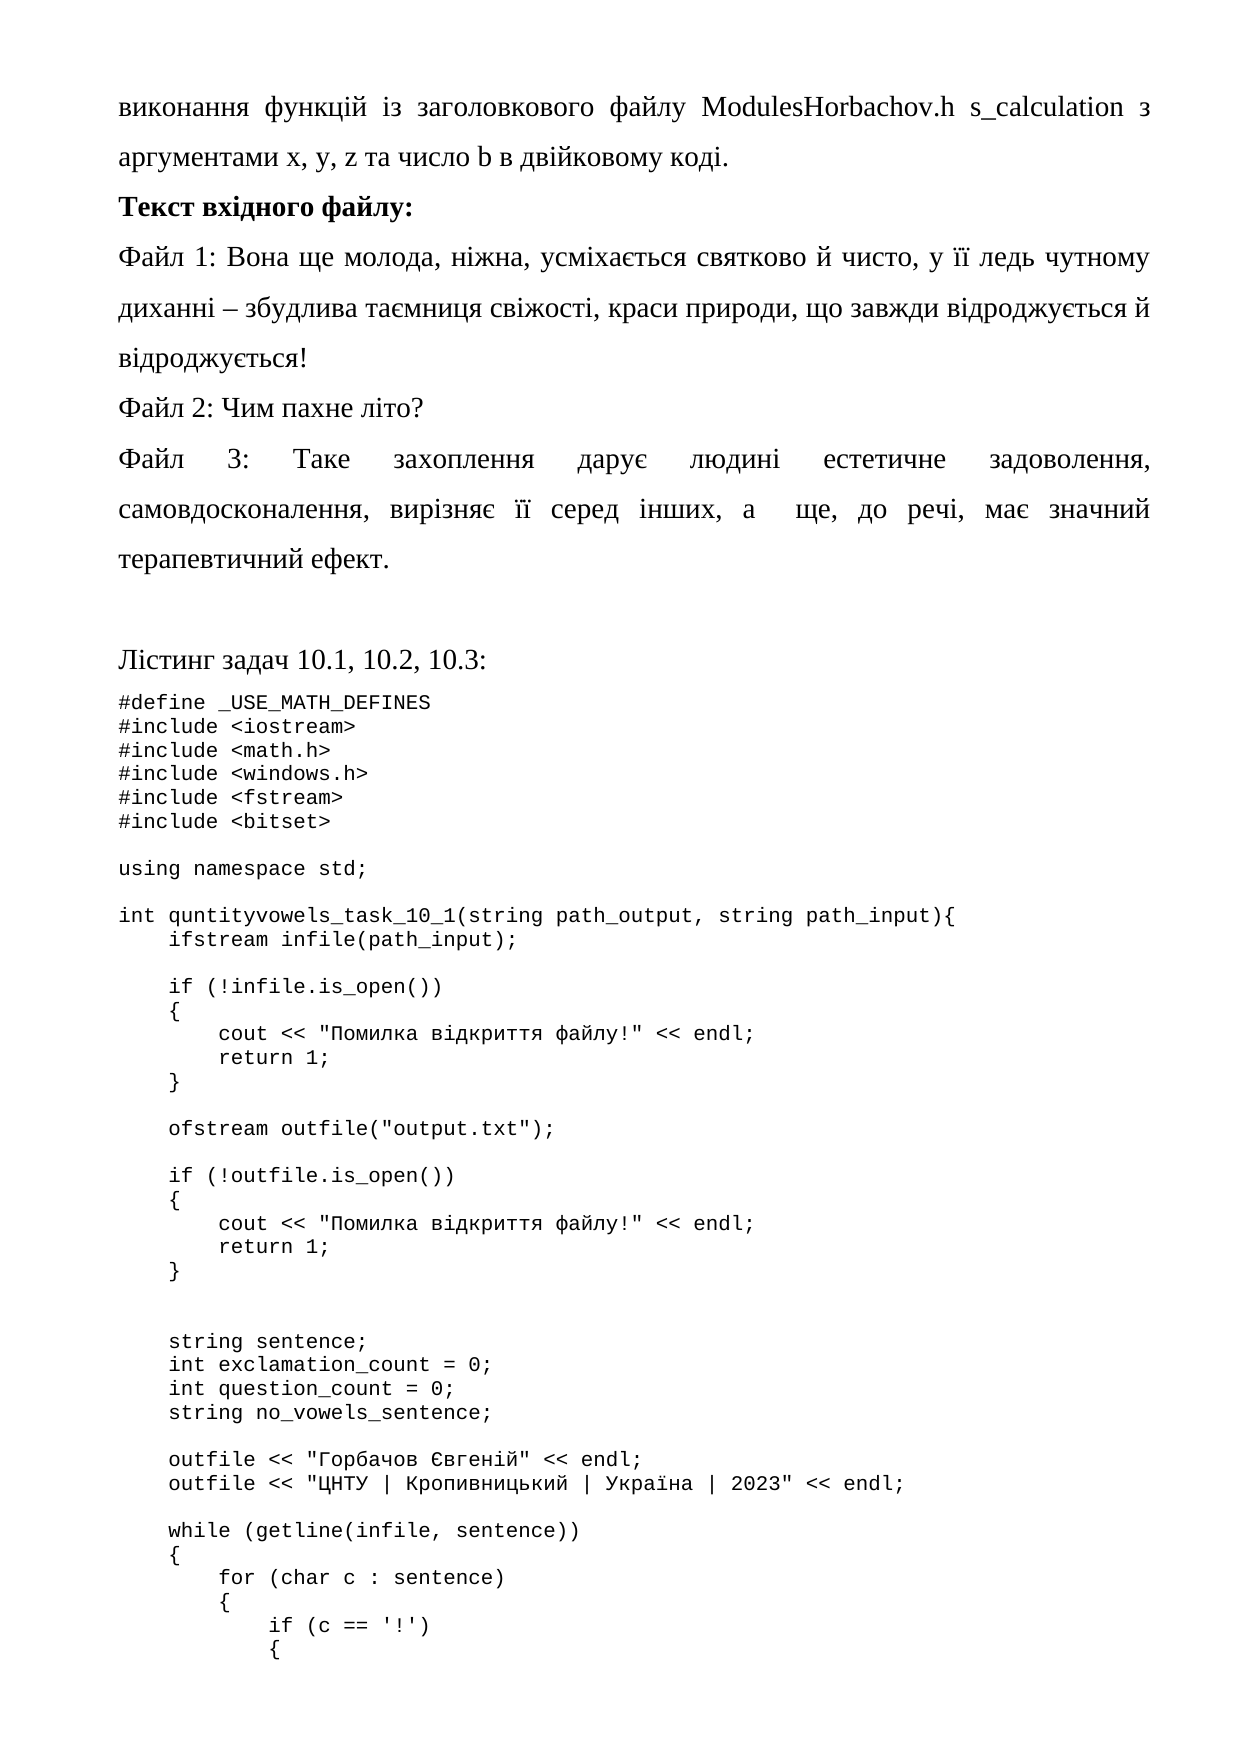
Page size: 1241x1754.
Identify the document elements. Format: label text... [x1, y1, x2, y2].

text } [118, 1260, 1152, 1283]
text Текст вхідного файлу: [118, 189, 1152, 223]
text int exclamation_count = 0; [118, 1354, 1152, 1378]
text ofstream outfile("output.txt"); [118, 1118, 1152, 1142]
text cout << "Помилка відкриття файлу!" << endl; [118, 1023, 1152, 1047]
text string sentence; [118, 1331, 1152, 1354]
text #include <iostream> [118, 716, 1152, 740]
text if (!outfile.is_open()) [118, 1165, 1152, 1189]
text ifstream infile(path_input); [118, 929, 1152, 952]
text { [118, 1544, 1152, 1567]
text виконання функцій із заголовкового файлу ModulesHorbachov.h s_calculation з аргументами x, y, z та число b в двійковому коді. [118, 89, 1152, 172]
text while (getline(infile, sentence)) [118, 1520, 1152, 1544]
text string no_vowels_sentence; [118, 1402, 1152, 1425]
text #define _USE_MATH_DEFINES [118, 692, 1152, 716]
text { [118, 1591, 1152, 1614]
text int quntityvowels_task_10_1(string path_output, string path_input){ [118, 905, 1152, 929]
text outfile << "Горбачов Євгеній" << endl; [118, 1449, 1152, 1473]
text outfile << "ЦНТУ | Кропивницький | Україна | 2023" << endl; [118, 1473, 1152, 1496]
text return 1; [118, 1236, 1152, 1260]
text if (!infile.is_open()) [118, 976, 1152, 1000]
text int question_count = 0; [118, 1378, 1152, 1402]
text #include <bitset> [118, 811, 1152, 834]
text using namespace std; [118, 858, 1152, 882]
text cout << "Помилка відкриття файлу!" << endl; [118, 1213, 1152, 1236]
text Файл 2: Чим пахне літо? [118, 391, 1152, 424]
text #include <math.h> [118, 740, 1152, 763]
text } [118, 1071, 1152, 1094]
text return 1; [118, 1047, 1152, 1071]
text { [118, 1000, 1152, 1023]
text Файл 1: Вона ще молода, ніжна, усміхається святково й чисто, у її ледь чутному диханні – збудлива таємниця свіжості, краси природи, що завжди відроджується й відроджується! [118, 239, 1152, 374]
text { [118, 1189, 1152, 1213]
text Файл 3: Таке захоплення дарує людині естетичне задоволення, самовдосконалення, вирізняє її серед інших, а ще, до речі, має значний терапевтичний ефект. [118, 441, 1152, 575]
text #include <fstream> [118, 787, 1152, 811]
text #include <windows.h> [118, 763, 1152, 787]
text for (char c : sentence) [118, 1567, 1152, 1591]
text if (c == '!') [118, 1614, 1152, 1638]
text Лістинг задач 10.1, 10.2, 10.3: [118, 642, 1152, 676]
text { [118, 1638, 1152, 1662]
